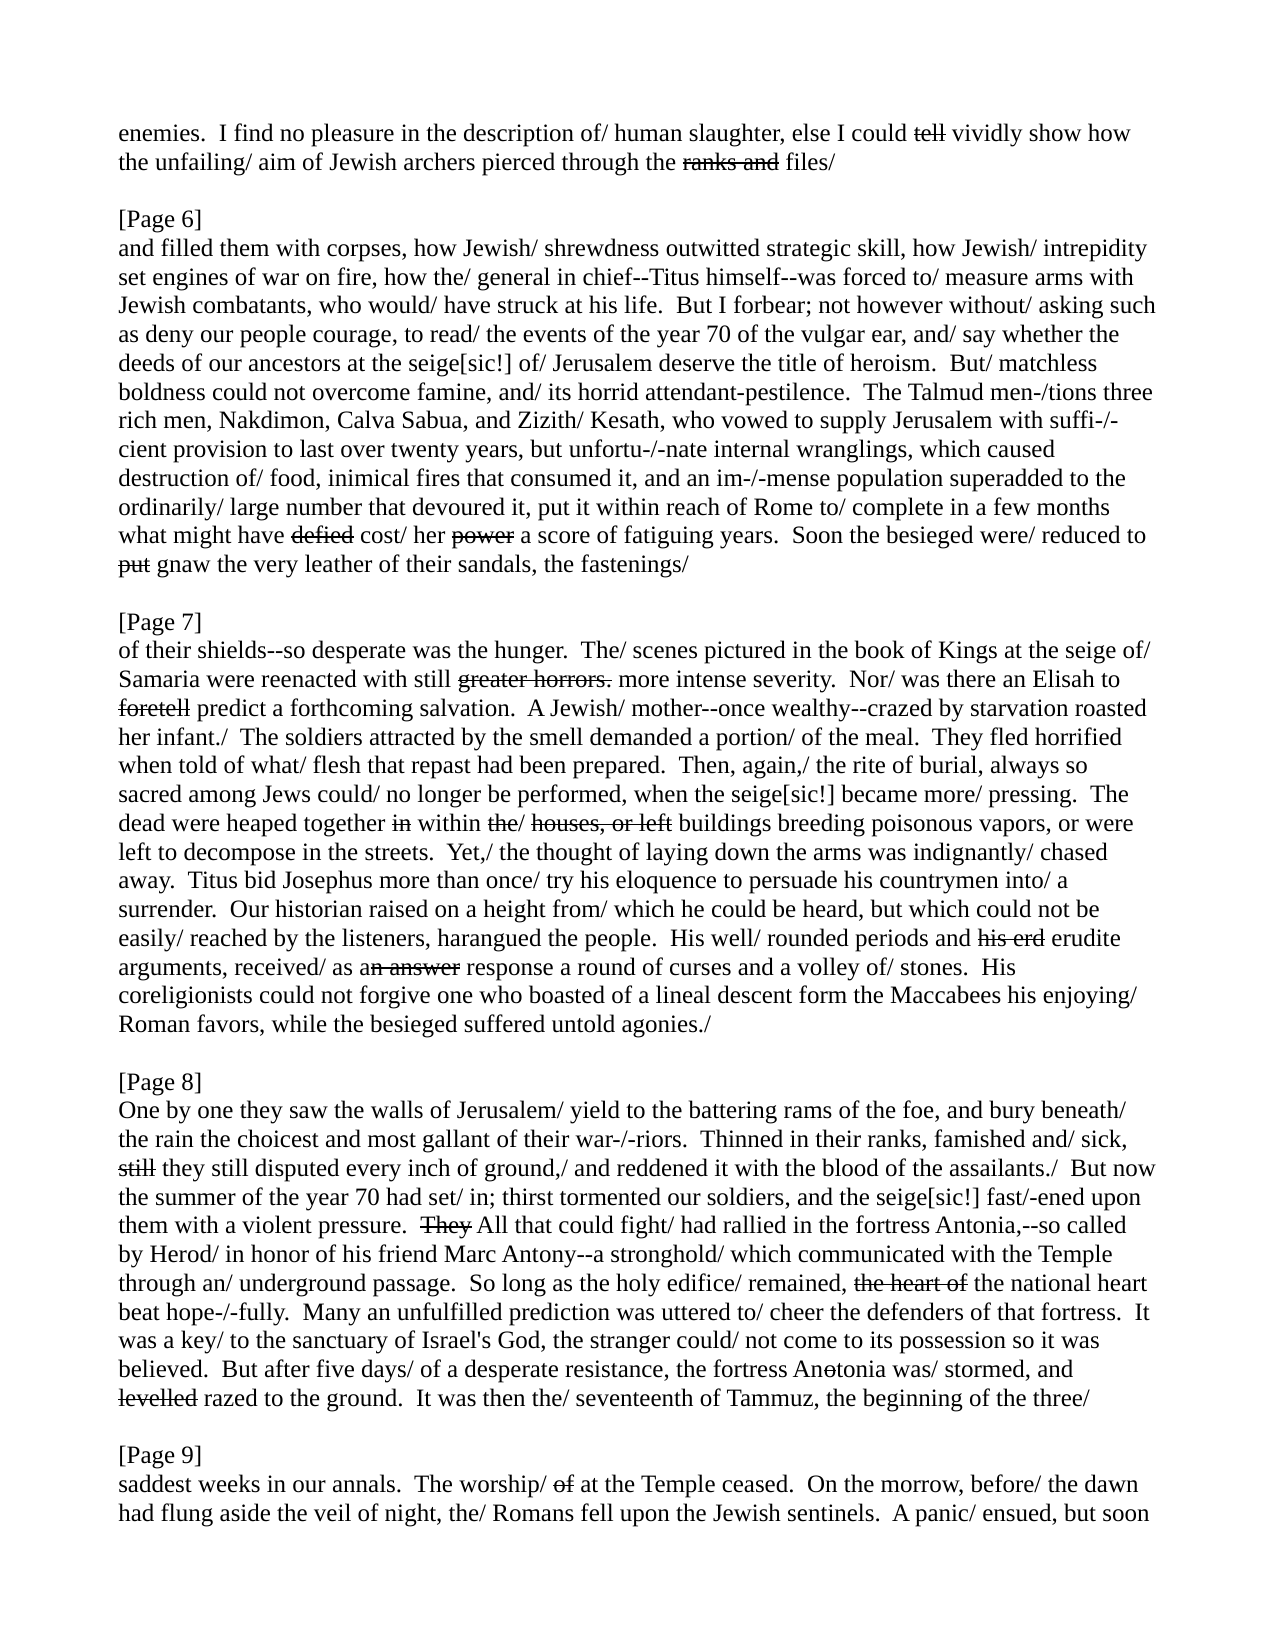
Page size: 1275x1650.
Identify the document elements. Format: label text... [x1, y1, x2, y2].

text [Page 6] [118, 204, 1157, 233]
text One by one they saw the walls of Jerusalem/ yield to the battering rams of the foe, and bury beneath/ the rain the choicest and most gallant of their war-/-riors. Thinned in their ranks, famished and/ sick, still they still disputed every inch of ground,/ and reddened it with the blood of the assailants./ But now the summer of the year 70 had set/ in; thirst tormented our soldiers, and the seige[sic!] fast/-ened upon them with a violent pressure. They All that could fight/ had rallied in the fortress Antonia,--so called by Herod/ in honor of his friend Marc Antony--a stronghold/ which communicated with the Temple through an/ underground passage. So long as the holy edifice/ remained, the heart of the national heart beat hope-/-fully. Many an unfulfilled prediction was uttered to/ cheer the defenders of that fortress. It was a key/ to the sanctuary of Israel's God, the stranger could/ not come to its possession so it was believed. But after five days/ of a desperate resistance, the fortress Anotonia was/ stormed, and levelled razed to the ground. It was then the/ seventeenth of Tammuz, the beginning of the three/ [118, 1096, 1157, 1412]
text [Page 9] [118, 1441, 1157, 1469]
text [Page 8] [118, 1067, 1157, 1096]
text [Page 7] [118, 607, 1157, 636]
text and filled them with corpses, how Jewish/ shrewdness outwitted strategic skill, how Jewish/ intrepidity set engines of war on fire, how the/ general in chief--Titus himself--was forced to/ measure arms with Jewish combatants, who would/ have struck at his life. But I forbear; not however without/ asking such as deny our people courage, to read/ the events of the year 70 of the vulgar ear, and/ say whether the deeds of our ancestors at the seige[sic!] of/ Jerusalem deserve the title of heroism. But/ matchless boldness could not overcome famine, and/ its horrid attendant-pestilence. The Talmud men-/tions three rich men, Nakdimon, Calva Sabua, and Zizith/ Kesath, who vowed to supply Jerusalem with suffi-/-cient provision to last over twenty years, but unfortu-/-nate internal wranglings, which caused destruction of/ food, inimical fires that consumed it, and an im-/-mense population superadded to the ordinarily/ large number that devoured it, put it within reach of Rome to/ complete in a few months what might have defied cost/ her power a score of fatiguing years. Soon the besieged were/ reduced to put gnaw the very leather of their sandals, the fastenings/ [118, 233, 1157, 578]
text saddest weeks in our annals. The worship/ of at the Temple ceased. On the morrow, before/ the dawn had flung aside the veil of night, the/ Romans fell upon the Jewish sentinels. A panic/ ensued, but soon [118, 1469, 1157, 1527]
text of their shields--so desperate was the hunger. The/ scenes pictured in the book of Kings at the seige of/ Samaria were reenacted with still greater horrors. more intense severity. Nor/ was there an Elisah to foretell predict a forthcoming salvation. A Jewish/ mother--once wealthy--crazed by starvation roasted her infant./ The soldiers attracted by the smell demanded a portion/ of the meal. They fled horrified when told of what/ flesh that repast had been prepared. Then, again,/ the rite of burial, always so sacred among Jews could/ no longer be performed, when the seige[sic!] became more/ pressing. The dead were heaped together in within the/ houses, or left buildings breeding poisonous vapors, or were left to decompose in the streets. Yet,/ the thought of laying down the arms was indignantly/ chased away. Titus bid Josephus more than once/ try his eloquence to persuade his countrymen into/ a surrender. Our historian raised on a height from/ which he could be heard, but which could not be easily/ reached by the listeners, harangued the people. His well/ rounded periods and his erd erudite arguments, received/ as an answer response a round of curses and a volley of/ stones. His coreligionists could not forgive one who boasted of a lineal descent form the Maccabees his enjoying/ Roman favors, while the besieged suffered untold agonies./ [118, 636, 1157, 1038]
text enemies. I find no pleasure in the description of/ human slaughter, else I could tell vividly show how the unfailing/ aim of Jewish archers pierced through the ranks and files/ [118, 118, 1157, 176]
